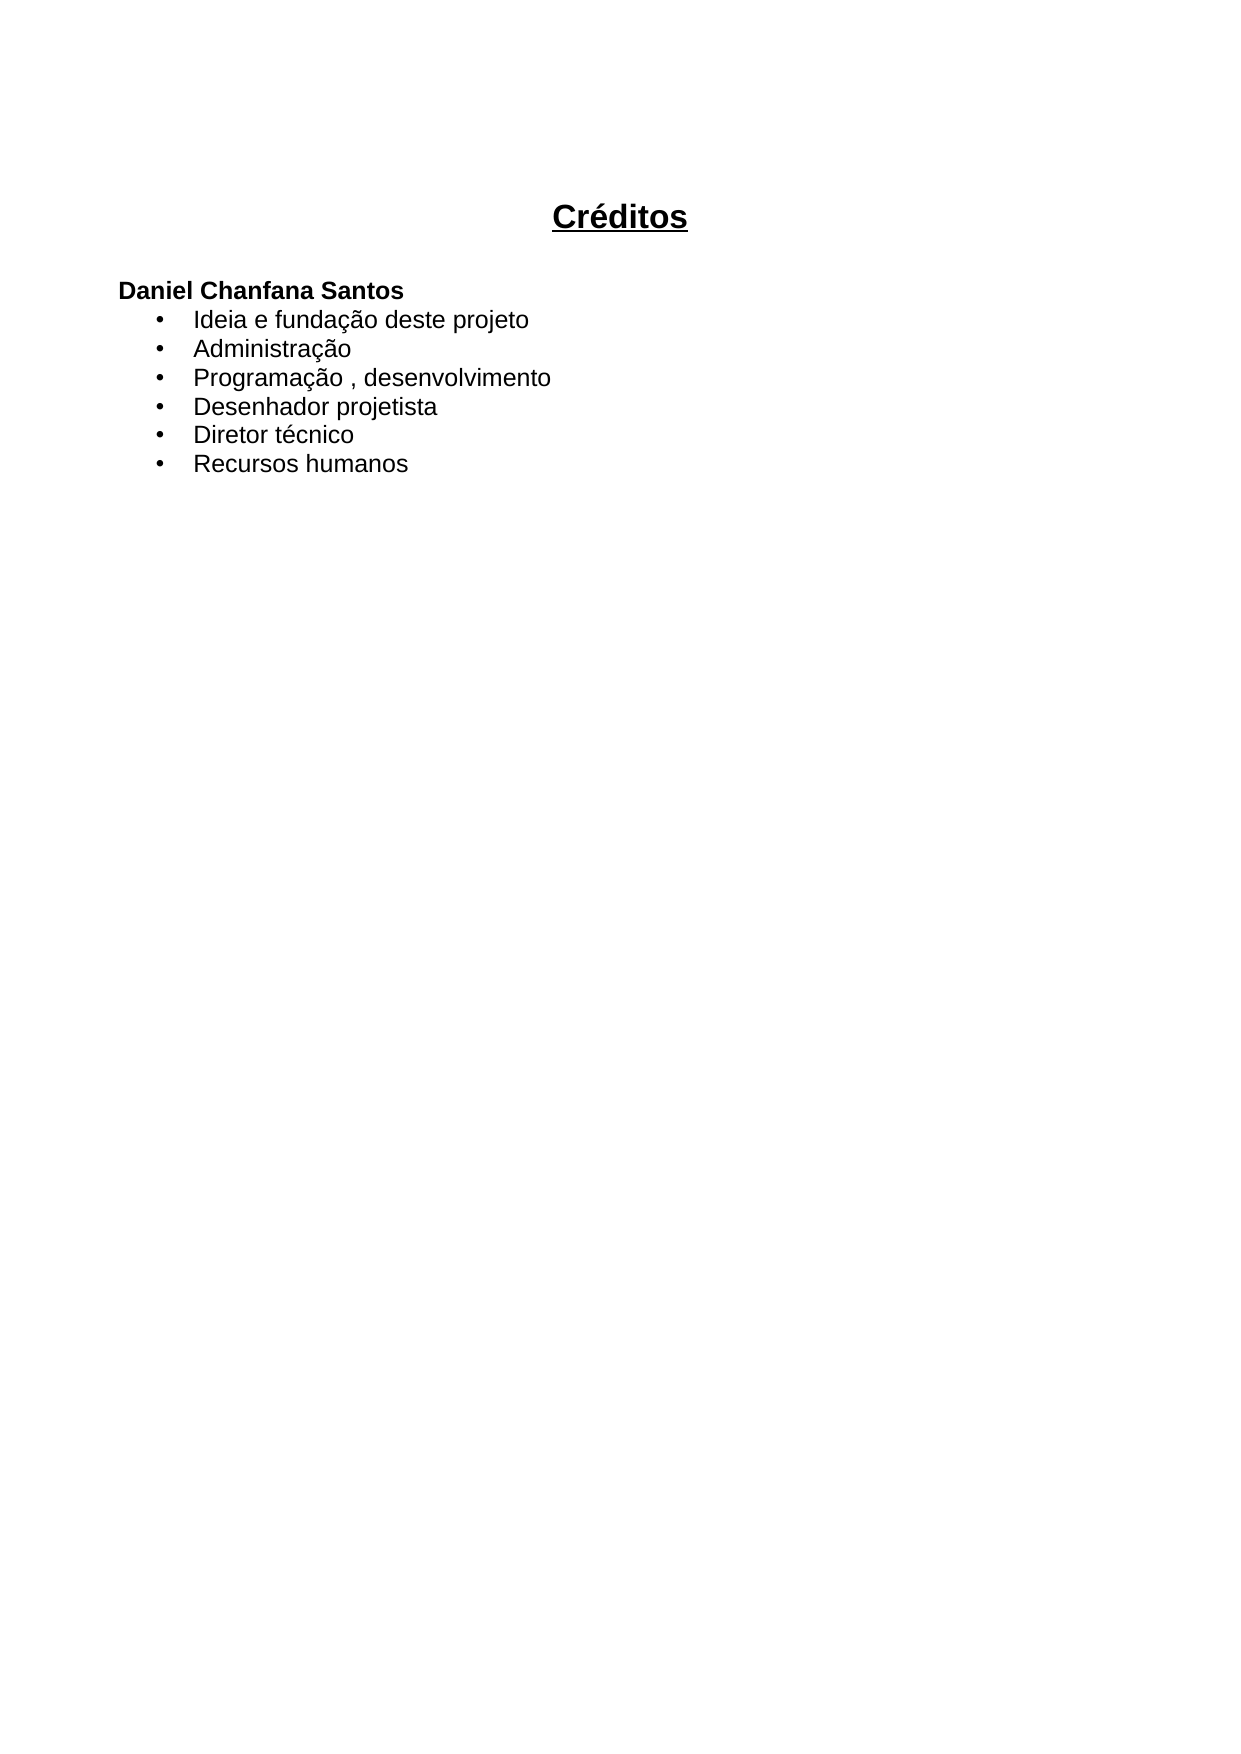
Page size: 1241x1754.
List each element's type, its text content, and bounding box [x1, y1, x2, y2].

list Ideia e fundação deste projeto [156, 305, 1122, 334]
subtitle Créditos [118, 196, 1122, 235]
list Desenhador projetista [156, 392, 1122, 421]
list Recursos humanos [156, 449, 1122, 478]
text Daniel Chanfana Santos [118, 276, 1122, 305]
list Administração [156, 334, 1122, 363]
list Diretor técnico [156, 421, 1122, 449]
list Programação , desenvolvimento [156, 363, 1122, 392]
